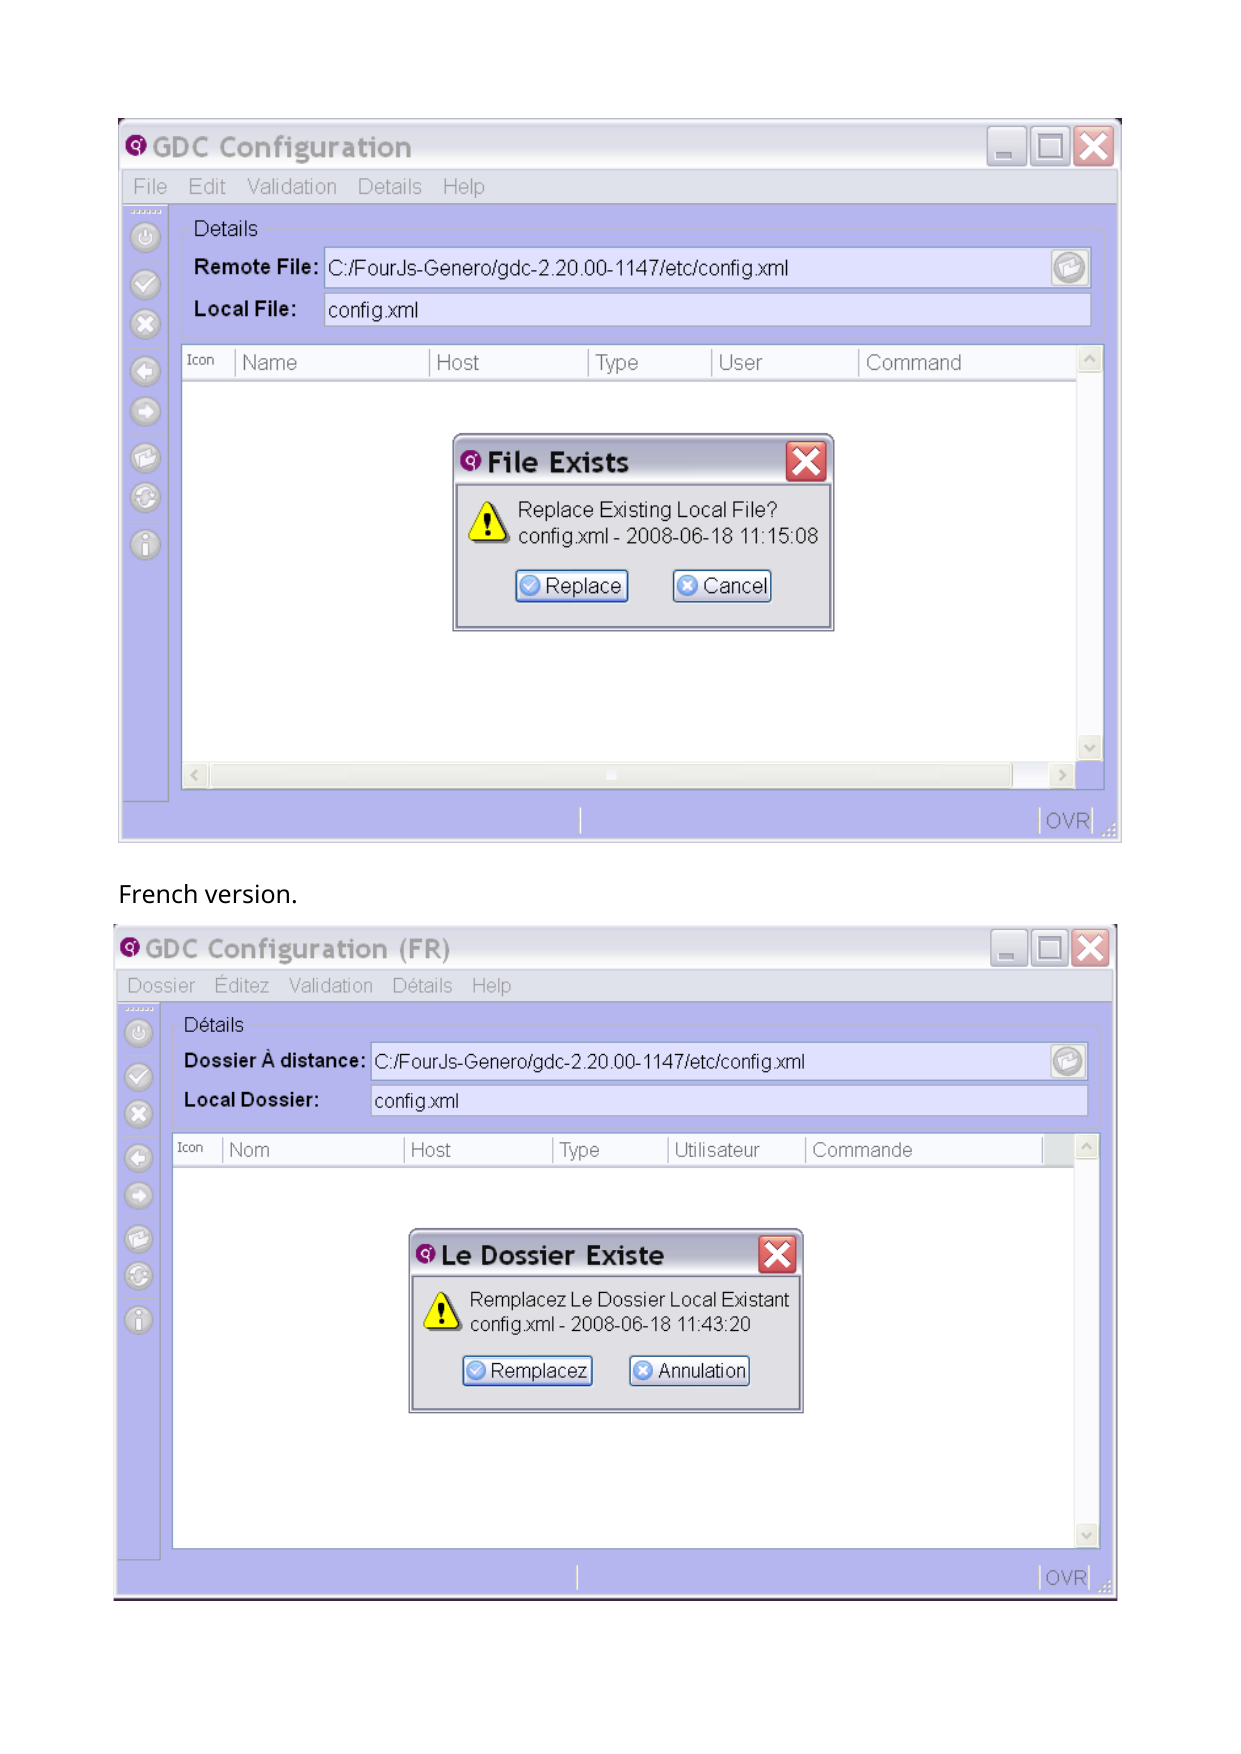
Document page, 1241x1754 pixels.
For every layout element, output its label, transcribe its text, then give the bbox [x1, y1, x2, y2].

text French version. [118, 876, 1122, 911]
picture [113, 924, 1118, 1601]
picture [118, 118, 1122, 843]
